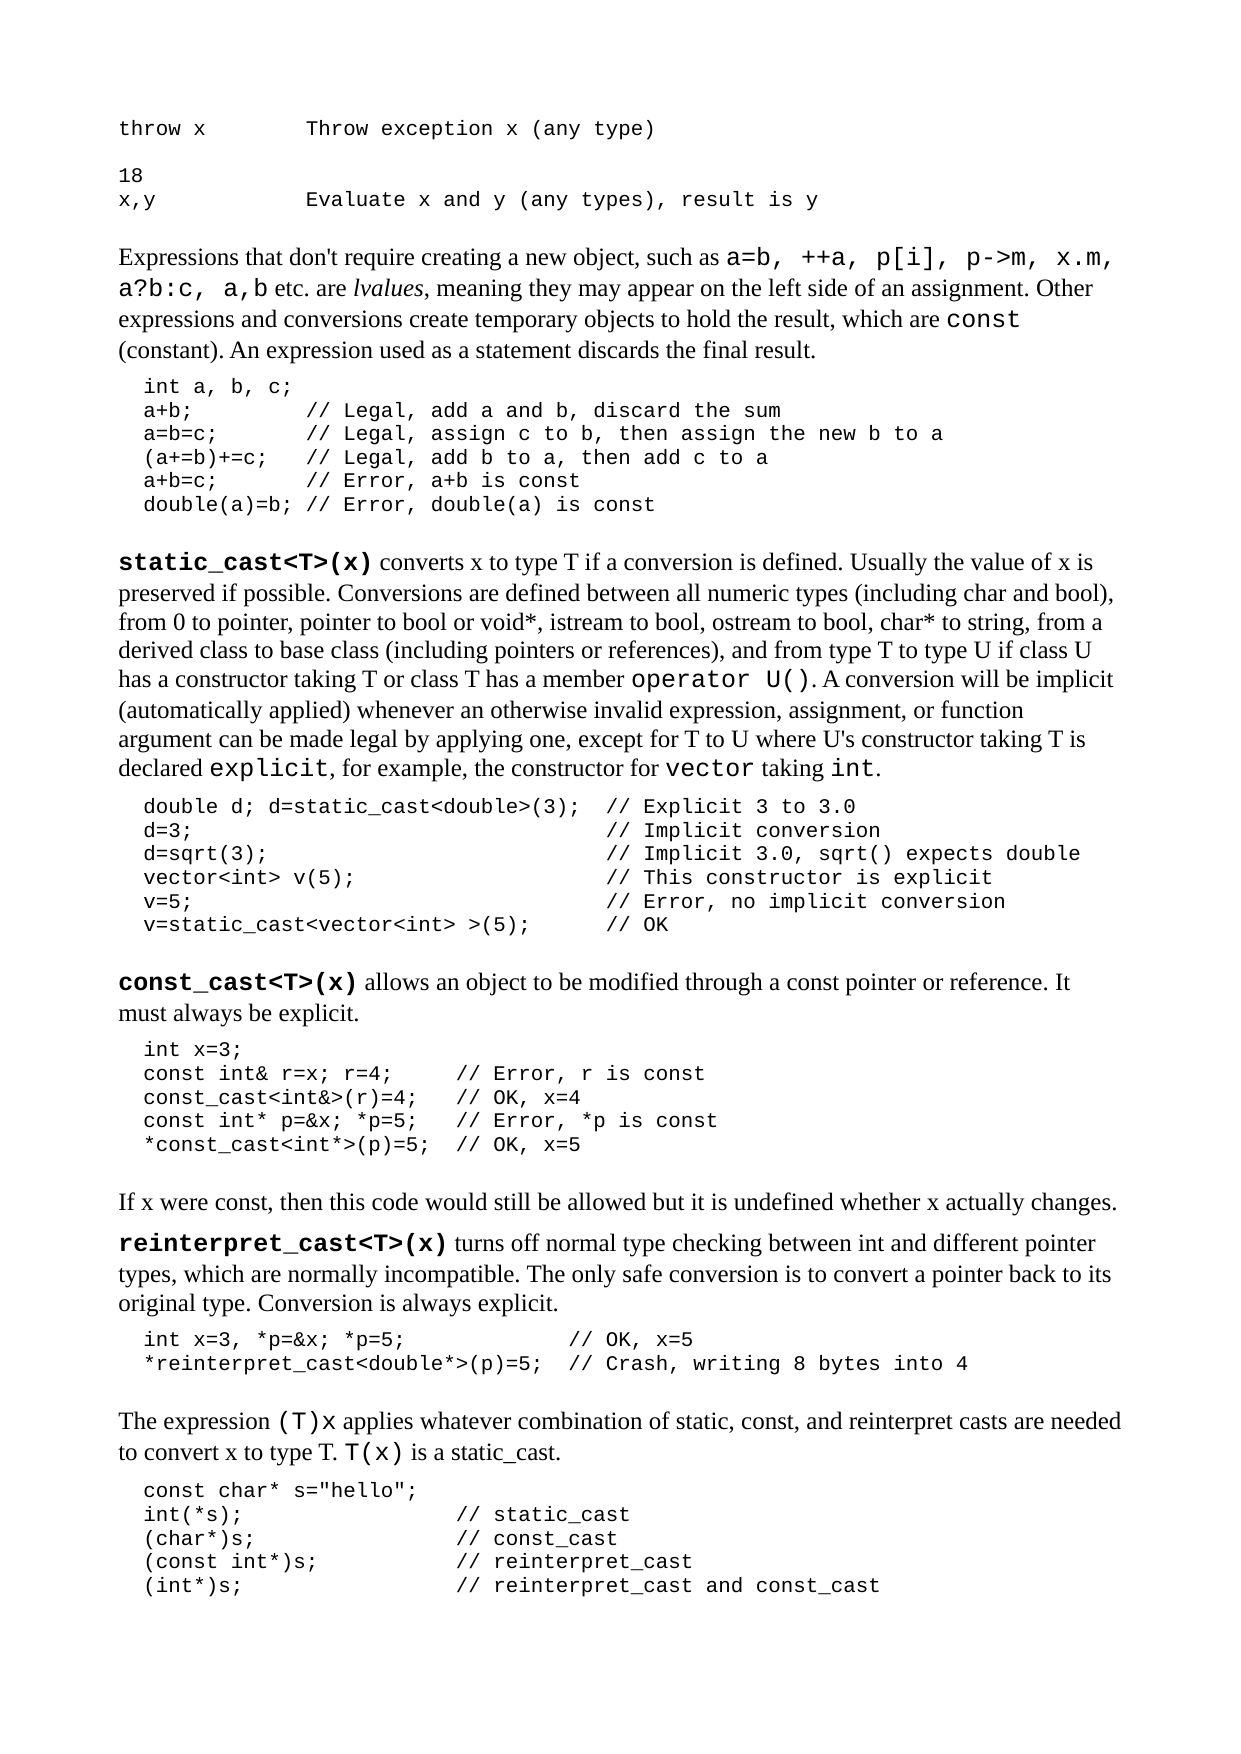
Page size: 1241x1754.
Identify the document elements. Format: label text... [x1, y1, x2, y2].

text If x were const, then this code would still be allowed but it is undefined whether x actually changes. [118, 1187, 1122, 1216]
text 18 [118, 165, 1122, 189]
text (a+=b)+=c; // Legal, add b to a, then add c to a [118, 447, 1122, 471]
text *reinterpret_cast<double*>(p)=5; // Crash, writing 8 bytes into 4 [118, 1353, 1122, 1377]
text const char* s="hello"; [118, 1480, 1122, 1504]
text d=sqrt(3); // Implicit 3.0, sqrt() expects double [118, 843, 1122, 867]
text const_cast<int&>(r)=4; // OK, x=4 [118, 1087, 1122, 1110]
text const int* p=&x; *p=5; // Error, *p is const [118, 1110, 1122, 1134]
text (int*)s; // reinterpret_cast and const_cast [118, 1575, 1122, 1598]
text The expression (T)x applies whatever combination of static, const, and reinterpret casts are needed to convert x to type T. T(x) is a static_cast. [118, 1406, 1122, 1468]
text int(*s); // static_cast [118, 1504, 1122, 1527]
text Expressions that don't require creating a new object, such as a=b, ++a, p[i], p->m, x.m, a?b:c, a,b etc. are lvalues, meaning they may appear on the left side of an assignment. Other expressions and conversions create temporary objects to hold the result, which are const (constant). An expression used as a statement discards the final result. [118, 242, 1122, 363]
text const int& r=x; r=4; // Error, r is const [118, 1063, 1122, 1087]
text (char*)s; // const_cast [118, 1527, 1122, 1551]
text v=5; // Error, no implicit conversion [118, 891, 1122, 914]
text d=3; // Implicit conversion [118, 820, 1122, 843]
text v=static_cast<vector<int> >(5); // OK [118, 914, 1122, 938]
text int a, b, c; [118, 376, 1122, 399]
text const_cast<T>(x) allows an object to be modified through a const pointer or reference. It must always be explicit. [118, 967, 1122, 1027]
text int x=3; [118, 1039, 1122, 1063]
text double(a)=b; // Error, double(a) is const [118, 494, 1122, 518]
text a=b=c; // Legal, assign c to b, then assign the new b to a [118, 423, 1122, 447]
text a+b; // Legal, add a and b, discard the sum [118, 399, 1122, 423]
text reinterpret_cast<T>(x) turns off normal type checking between int and different pointer types, which are normally incompatible. The only safe conversion is to convert a pointer back to its original type. Conversion is always explicit. [118, 1228, 1122, 1317]
text vector<int> v(5); // This constructor is explicit [118, 867, 1122, 891]
text *const_cast<int*>(p)=5; // OK, x=5 [118, 1134, 1122, 1158]
text int x=3, *p=&x; *p=5; // OK, x=5 [118, 1329, 1122, 1353]
text throw x Throw exception x (any type) [118, 118, 1122, 142]
text static_cast<T>(x) converts x to type T if a conversion is defined. Usually the value of x is preserved if possible. Conversions are defined between all numeric types (including char and bool), from 0 to pointer, pointer to bool or void*, istream to bool, ostream to bool, char* to string, from a derived class to base class (including pointers or references), and from type T to type U if class U has a constructor taking T or class T has a member operator U(). A conversion will be implicit (automatically applied) whenever an otherwise invalid expression, assignment, or function argument can be made legal by applying one, except for T to U where U's constructor taking T is declared explicit, for example, the constructor for vector taking int. [118, 547, 1122, 783]
text (const int*)s; // reinterpret_cast [118, 1551, 1122, 1575]
text a+b=c; // Error, a+b is const [118, 471, 1122, 494]
text double d; d=static_cast<double>(3); // Explicit 3 to 3.0 [118, 796, 1122, 820]
text x,y Evaluate x and y (any types), result is y [118, 189, 1122, 213]
